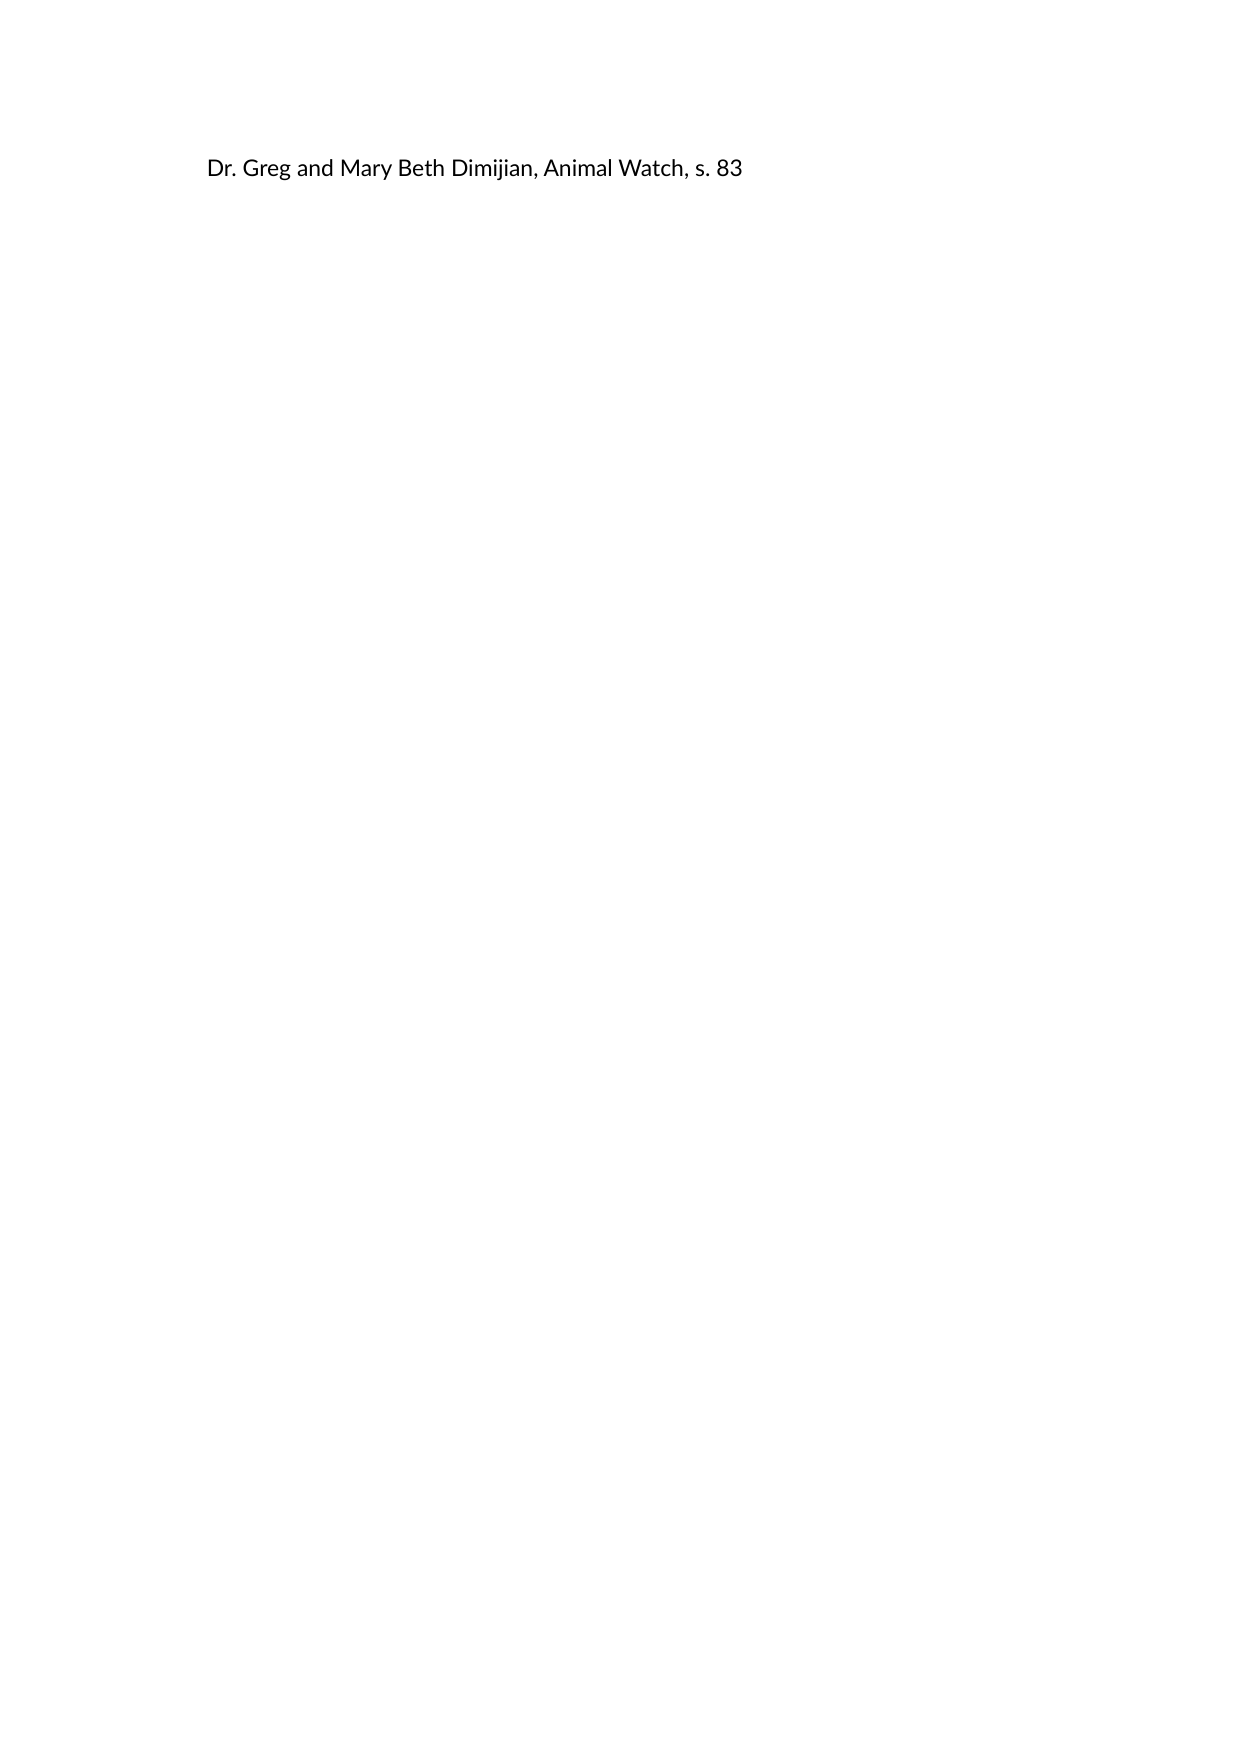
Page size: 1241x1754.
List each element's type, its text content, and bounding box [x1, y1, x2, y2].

text Dr. Greg and Mary Beth Dimijian, Animal Watch, s. 83 [148, 148, 1093, 183]
